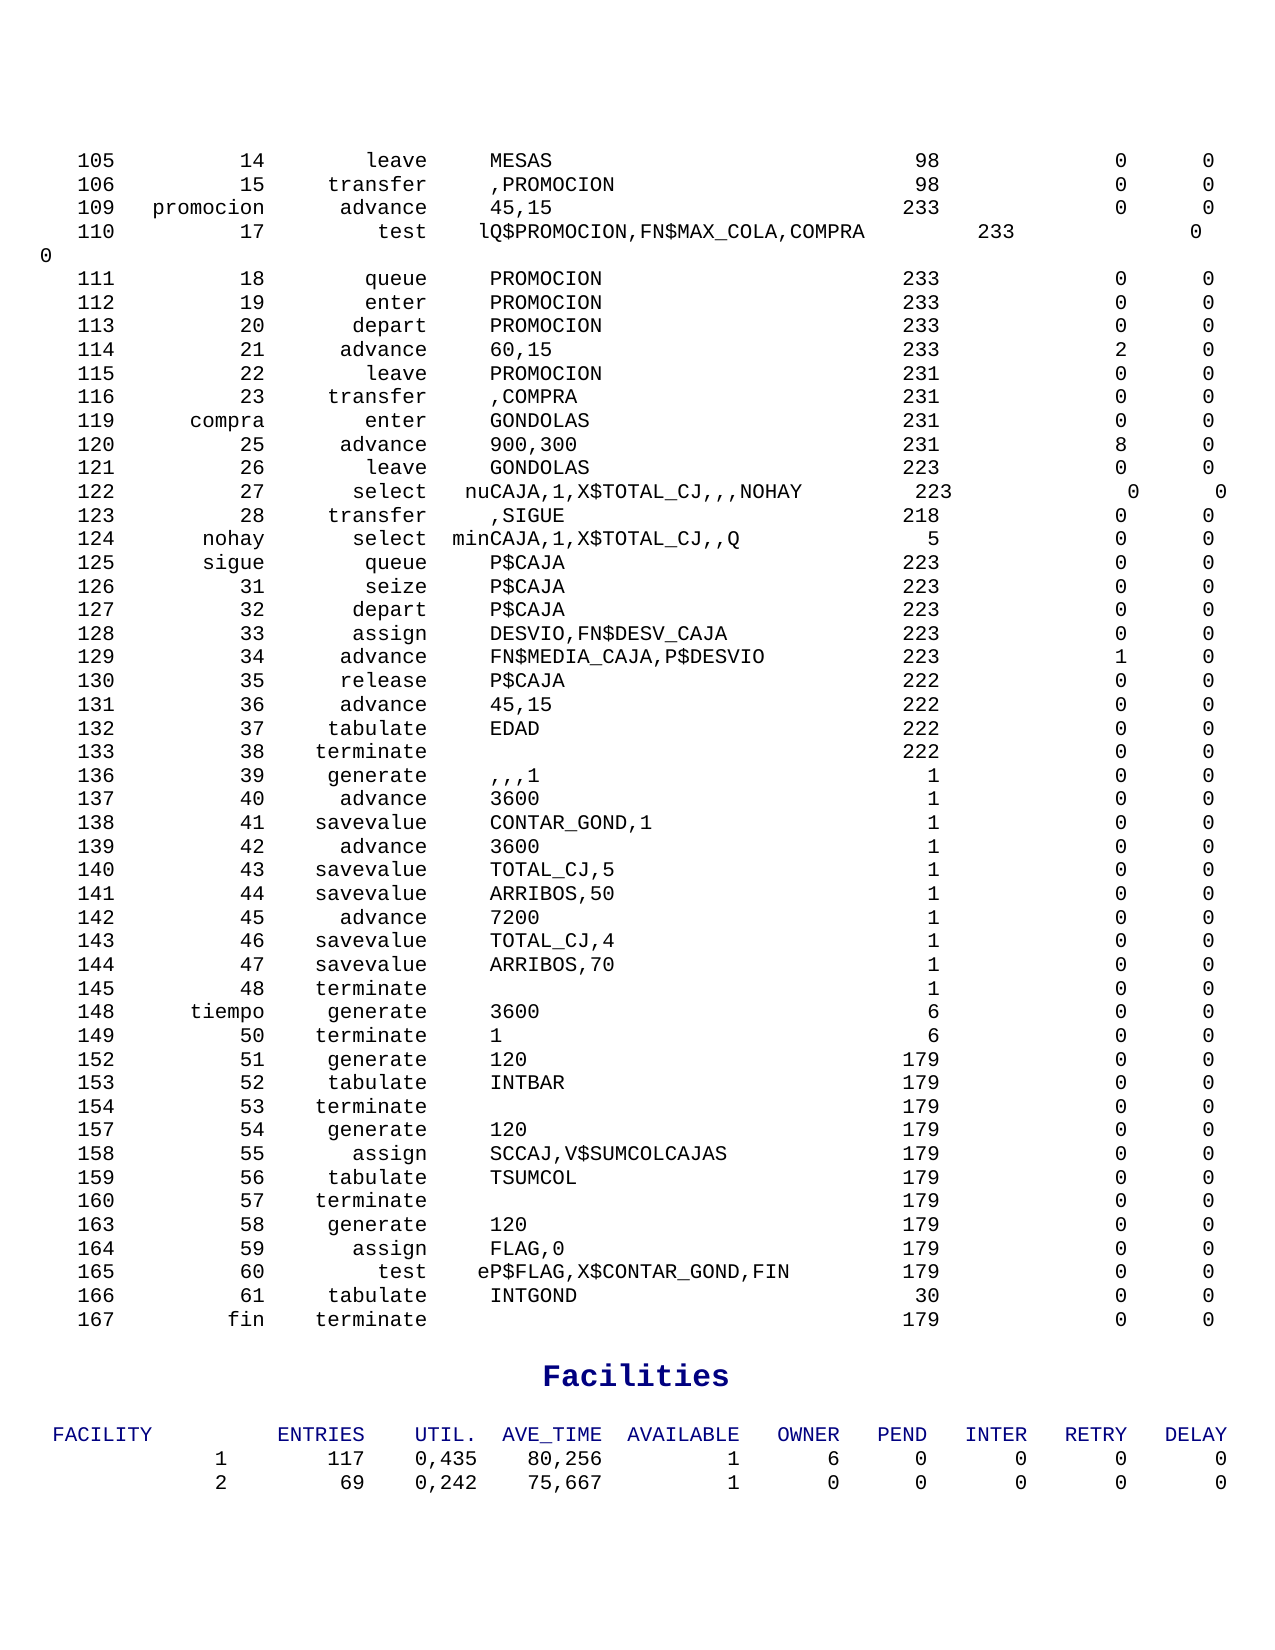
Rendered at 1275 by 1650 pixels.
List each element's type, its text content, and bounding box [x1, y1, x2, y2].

text 132 37 tabulate EDAD 222 0 0 [39, 717, 1232, 741]
text 116 23 transfer ,COMPRA 231 0 0 [39, 386, 1232, 410]
text 148 tiempo generate 3600 6 0 0 [39, 1001, 1232, 1025]
text 106 15 transfer ,PROMOCION 98 0 0 [39, 174, 1232, 197]
text 166 61 tabulate INTGOND 30 0 0 [39, 1285, 1232, 1309]
text FACILITY ENTRIES UTIL. AVE_TIME AVAILABLE OWNER PEND INTER RETRY DELAY [39, 1424, 1232, 1448]
text 2 69 0,242 75,667 1 0 0 0 0 0 [39, 1472, 1232, 1495]
text 142 45 advance 7200 1 0 0 [39, 907, 1232, 930]
text 139 42 advance 3600 1 0 0 [39, 836, 1232, 859]
text 105 14 leave MESAS 98 0 0 [39, 150, 1232, 174]
text 109 promocion advance 45,15 233 0 0 [39, 197, 1232, 221]
text 158 55 assign SCCAJ,V$SUMCOLCAJAS 179 0 0 [39, 1143, 1232, 1167]
text 145 48 terminate 1 0 0 [39, 978, 1232, 1001]
text 136 39 generate ,,,1 1 0 0 [39, 765, 1232, 788]
text 127 32 depart P$CAJA 223 0 0 [39, 599, 1232, 623]
text 165 60 test eP$FLAG,X$CONTAR_GOND,FIN 179 0 0 [39, 1261, 1232, 1285]
text 120 25 advance 900,300 231 8 0 [39, 434, 1232, 457]
text 111 18 queue PROMOCION 233 0 0 [39, 268, 1232, 292]
text 122 27 select nuCAJA,1,X$TOTAL_CJ,,,NOHAY 223 0 0 [39, 481, 1232, 505]
text 1 117 0,435 80,256 1 6 0 0 0 0 [39, 1448, 1232, 1472]
text 167 fin terminate 179 0 0 [39, 1309, 1232, 1332]
text 164 59 assign FLAG,0 179 0 0 [39, 1238, 1232, 1261]
text 125 sigue queue P$CAJA 223 0 0 [39, 552, 1232, 576]
text 124 nohay select minCAJA,1,X$TOTAL_CJ,,Q 5 0 0 [39, 528, 1232, 552]
text 137 40 advance 3600 1 0 0 [39, 788, 1232, 812]
text 115 22 leave PROMOCION 231 0 0 [39, 363, 1232, 386]
text 144 47 savevalue ARRIBOS,70 1 0 0 [39, 954, 1232, 978]
text 131 36 advance 45,15 222 0 0 [39, 694, 1232, 717]
text 133 38 terminate 222 0 0 [39, 741, 1232, 765]
text 153 52 tabulate INTBAR 179 0 0 [39, 1072, 1232, 1096]
text 123 28 transfer ,SIGUE 218 0 0 [39, 505, 1232, 528]
text 163 58 generate 120 179 0 0 [39, 1214, 1232, 1238]
text 130 35 release P$CAJA 222 0 0 [39, 670, 1232, 694]
text 141 44 savevalue ARRIBOS,50 1 0 0 [39, 883, 1232, 907]
text 157 54 generate 120 179 0 0 [39, 1119, 1232, 1143]
text 112 19 enter PROMOCION 233 0 0 [39, 292, 1232, 316]
text 114 21 advance 60,15 233 2 0 [39, 339, 1232, 363]
text Facilities [39, 1361, 1232, 1396]
text 159 56 tabulate TSUMCOL 179 0 0 [39, 1167, 1232, 1190]
text 154 53 terminate 179 0 0 [39, 1096, 1232, 1119]
text 143 46 savevalue TOTAL_CJ,4 1 0 0 [39, 930, 1232, 954]
text 152 51 generate 120 179 0 0 [39, 1048, 1232, 1072]
text 149 50 terminate 1 6 0 0 [39, 1025, 1232, 1048]
text 128 33 assign DESVIO,FN$DESV_CAJA 223 0 0 [39, 623, 1232, 647]
text 160 57 terminate 179 0 0 [39, 1190, 1232, 1214]
text 140 43 savevalue TOTAL_CJ,5 1 0 0 [39, 859, 1232, 883]
text 119 compra enter GONDOLAS 231 0 0 [39, 410, 1232, 434]
text 129 34 advance FN$MEDIA_CAJA,P$DESVIO 223 1 0 [39, 647, 1232, 670]
text 110 17 test lQ$PROMOCION,FN$MAX_COLA,COMPRA 233 0 0 [39, 221, 1232, 268]
text 138 41 savevalue CONTAR_GOND,1 1 0 0 [39, 812, 1232, 836]
text 126 31 seize P$CAJA 223 0 0 [39, 576, 1232, 599]
text 121 26 leave GONDOLAS 223 0 0 [39, 457, 1232, 481]
text 113 20 depart PROMOCION 233 0 0 [39, 316, 1232, 339]
